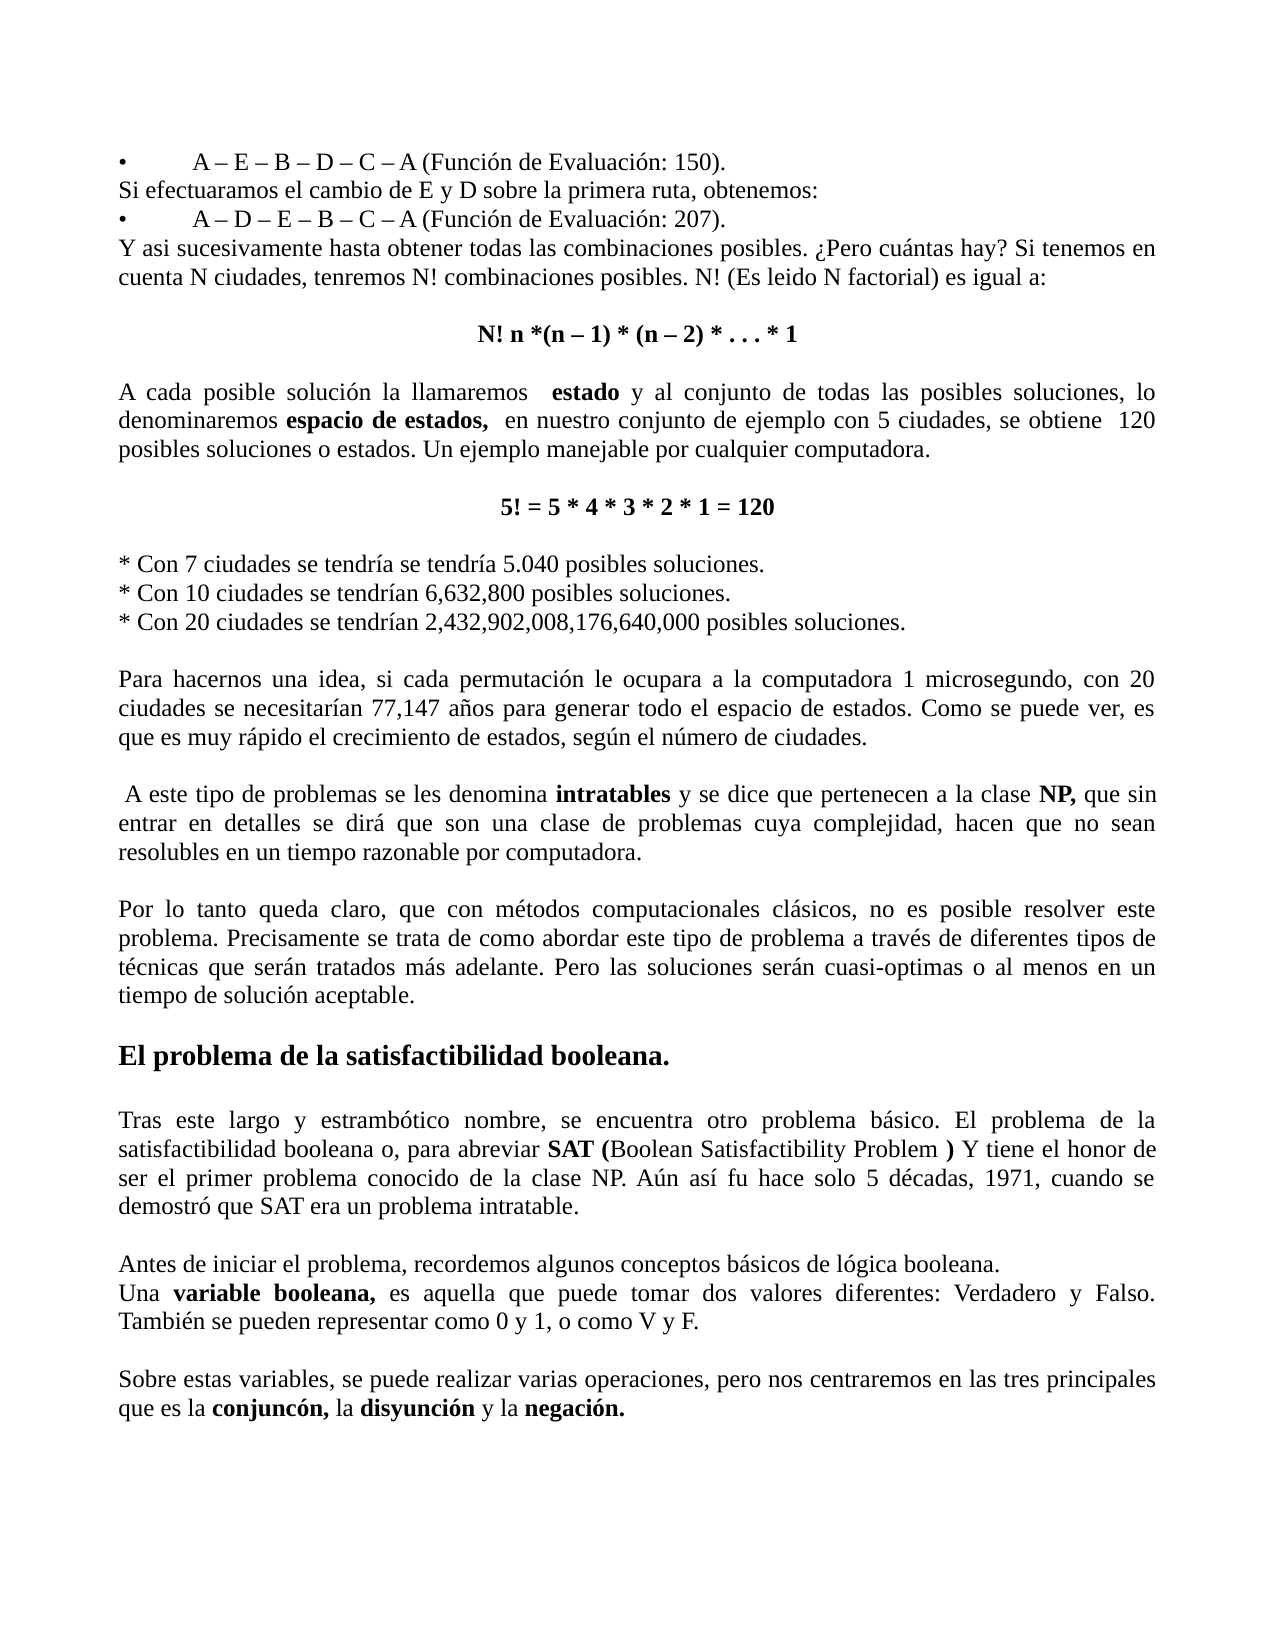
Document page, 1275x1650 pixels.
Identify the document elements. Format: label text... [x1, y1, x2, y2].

text * Con 20 ciudades se tendrían 2,432,902,008,176,640,000 posibles soluciones. [118, 607, 1157, 636]
text Por lo tanto queda claro, que con métodos computacionales clásicos, no es posible resolver este problema. Precisamente se trata de como abordar este tipo de problema a través de diferentes tipos de técnicas que serán tratados más adelante. Pero las soluciones serán cuasi-optimas o al menos en un tiempo de solución aceptable. [118, 894, 1157, 1009]
text N! n *(n – 1) * (n – 2) * . . . * 1 [118, 319, 1157, 348]
text Tras este largo y estrambótico nombre, se encuentra otro problema básico. El problema de la satisfactibilidad booleana o, para abreviar SAT (Boolean Satisfactibility Problem ) Y tiene el honor de ser el primer problema conocido de la clase NP. Aún así fu hace solo 5 décadas, 1971, cuando se demostró que SAT era un problema intratable. [118, 1105, 1157, 1220]
text Antes de iniciar el problema, recordemos algunos conceptos básicos de lógica booleana. [118, 1249, 1157, 1278]
text • A – D – E – B – C – A (Función de Evaluación: 207). [118, 204, 1157, 233]
text Si efectuaramos el cambio de E y D sobre la primera ruta, obtenemos: [118, 176, 1157, 204]
text * Con 10 ciudades se tendrían 6,632,800 posibles soluciones. [118, 578, 1157, 607]
text • A – E – B – D – C – A (Función de Evaluación: 150). [118, 147, 1157, 176]
text El problema de la satisfactibilidad booleana. [118, 1038, 1157, 1072]
text Sobre estas variables, se puede realizar varias operaciones, pero nos centraremos en las tres principales que es la conjuncón, la disyunción y la negación. [118, 1364, 1157, 1421]
text Y asi sucesivamente hasta obtener todas las combinaciones posibles. ¿Pero cuántas hay? Si tenemos en cuenta N ciudades, tenremos N! combinaciones posibles. N! (Es leido N factorial) es igual a: [118, 233, 1157, 291]
text * Con 7 ciudades se tendría se tendría 5.040 posibles soluciones. [118, 549, 1157, 578]
text Para hacernos una idea, si cada permutación le ocupara a la computadora 1 microsegundo, con 20 ciudades se necesitarían 77,147 años para generar todo el espacio de estados. Como se puede ver, es que es muy rápido el crecimiento de estados, según el número de ciudades. [118, 664, 1157, 751]
text 5! = 5 * 4 * 3 * 2 * 1 = 120 [118, 492, 1157, 521]
text A cada posible solución la llamaremos estado y al conjunto de todas las posibles soluciones, lo denominaremos espacio de estados, en nuestro conjunto de ejemplo con 5 ciudades, se obtiene 120 posibles soluciones o estados. Un ejemplo manejable por cualquier computadora. [118, 377, 1157, 463]
text A este tipo de problemas se les denomina intratables y se dice que pertenecen a la clase NP, que sin entrar en detalles se dirá que son una clase de problemas cuya complejidad, hacen que no sean resolubles en un tiempo razonable por computadora. [118, 779, 1157, 866]
text Una variable booleana, es aquella que puede tomar dos valores diferentes: Verdadero y Falso. También se pueden representar como 0 y 1, o como V y F. [118, 1278, 1157, 1335]
